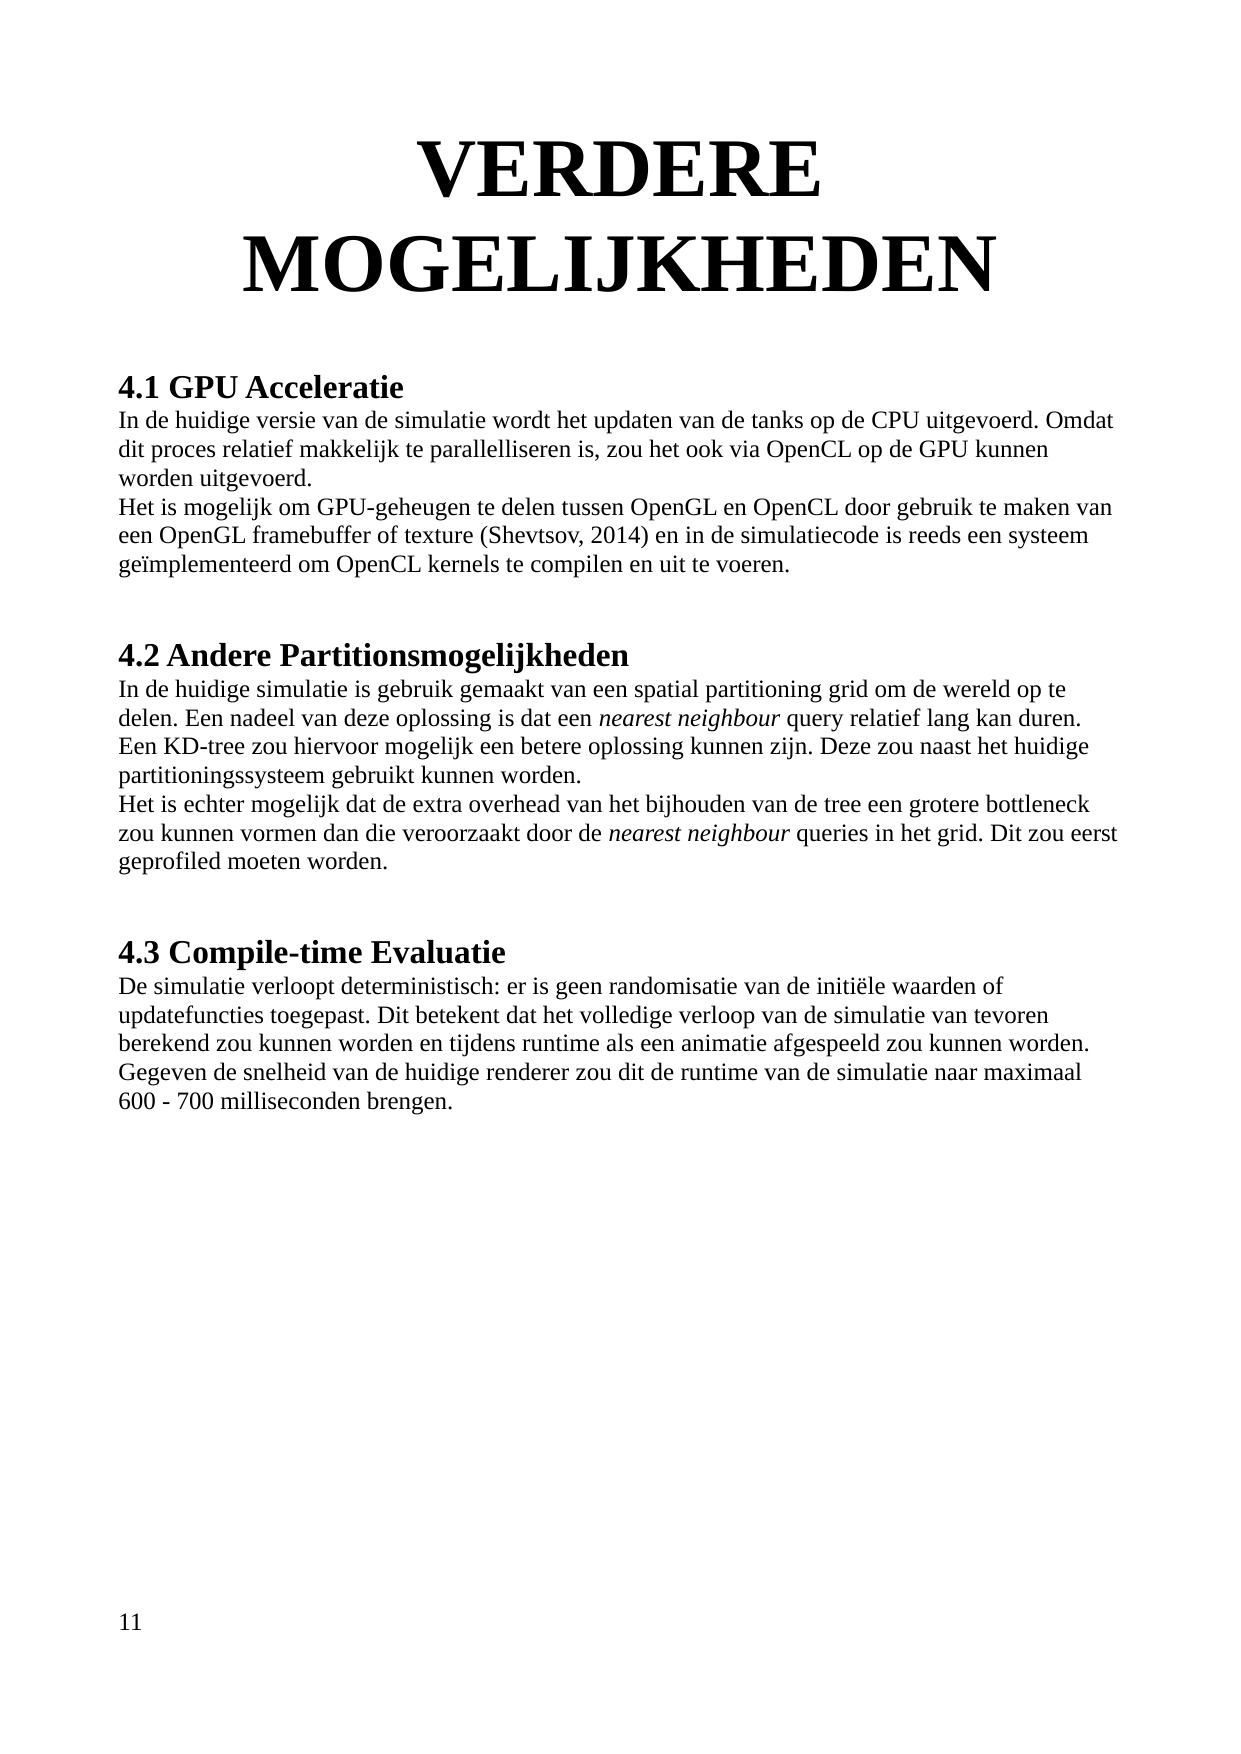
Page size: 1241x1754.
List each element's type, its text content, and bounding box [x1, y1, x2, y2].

text De simulatie verloopt deterministisch: er is geen randomisatie van de initiële waarden of updatefuncties toegepast. Dit betekent dat het volledige verloop van de simulatie van tevoren berekend zou kunnen worden en tijdens runtime als een animatie afgespeeld zou kunnen worden. Gegeven de snelheid van de huidige renderer zou dit de runtime van de simulatie naar maximaal 600 - 700 milliseconden brengen. [118, 971, 1122, 1115]
text 4.3 Compile-time Evaluatie [118, 933, 1122, 971]
text 4.2 Andere Partitionsmogelijkheden [118, 636, 1122, 674]
text Het is mogelijk om GPU-geheugen te delen tussen OpenGL en OpenCL door gebruik te maken van een OpenGL framebuffer of texture (Shevtsov, 2014) en in de simulatiecode is reeds een systeem geïmplementeerd om OpenCL kernels te compilen en uit te voeren. [118, 492, 1122, 578]
text 4.1 GPU Acceleratie [118, 367, 1122, 406]
text Het is echter mogelijk dat de extra overhead van het bijhouden van de tree een grotere bottleneck zou kunnen vormen dan die veroorzaakt door de nearest neighbour queries in het grid. Dit zou eerst geprofiled moeten worden. [118, 789, 1122, 875]
text VERDERE MOGELIJKHEDEN [118, 118, 1122, 310]
text In de huidige simulatie is gebruik gemaakt van een spatial partitioning grid om de wereld op te delen. Een nadeel van deze oplossing is dat een nearest neighbour query relatief lang kan duren. Een KD-tree zou hiervoor mogelijk een betere oplossing kunnen zijn. Deze zou naast het huidige partitioningssysteem gebruikt kunnen worden. [118, 674, 1122, 789]
text In de huidige versie van de simulatie wordt het updaten van de tanks op de CPU uitgevoerd. Omdat dit proces relatief makkelijk te parallelliseren is, zou het ook via OpenCL op de GPU kunnen worden uitgevoerd. [118, 406, 1122, 492]
